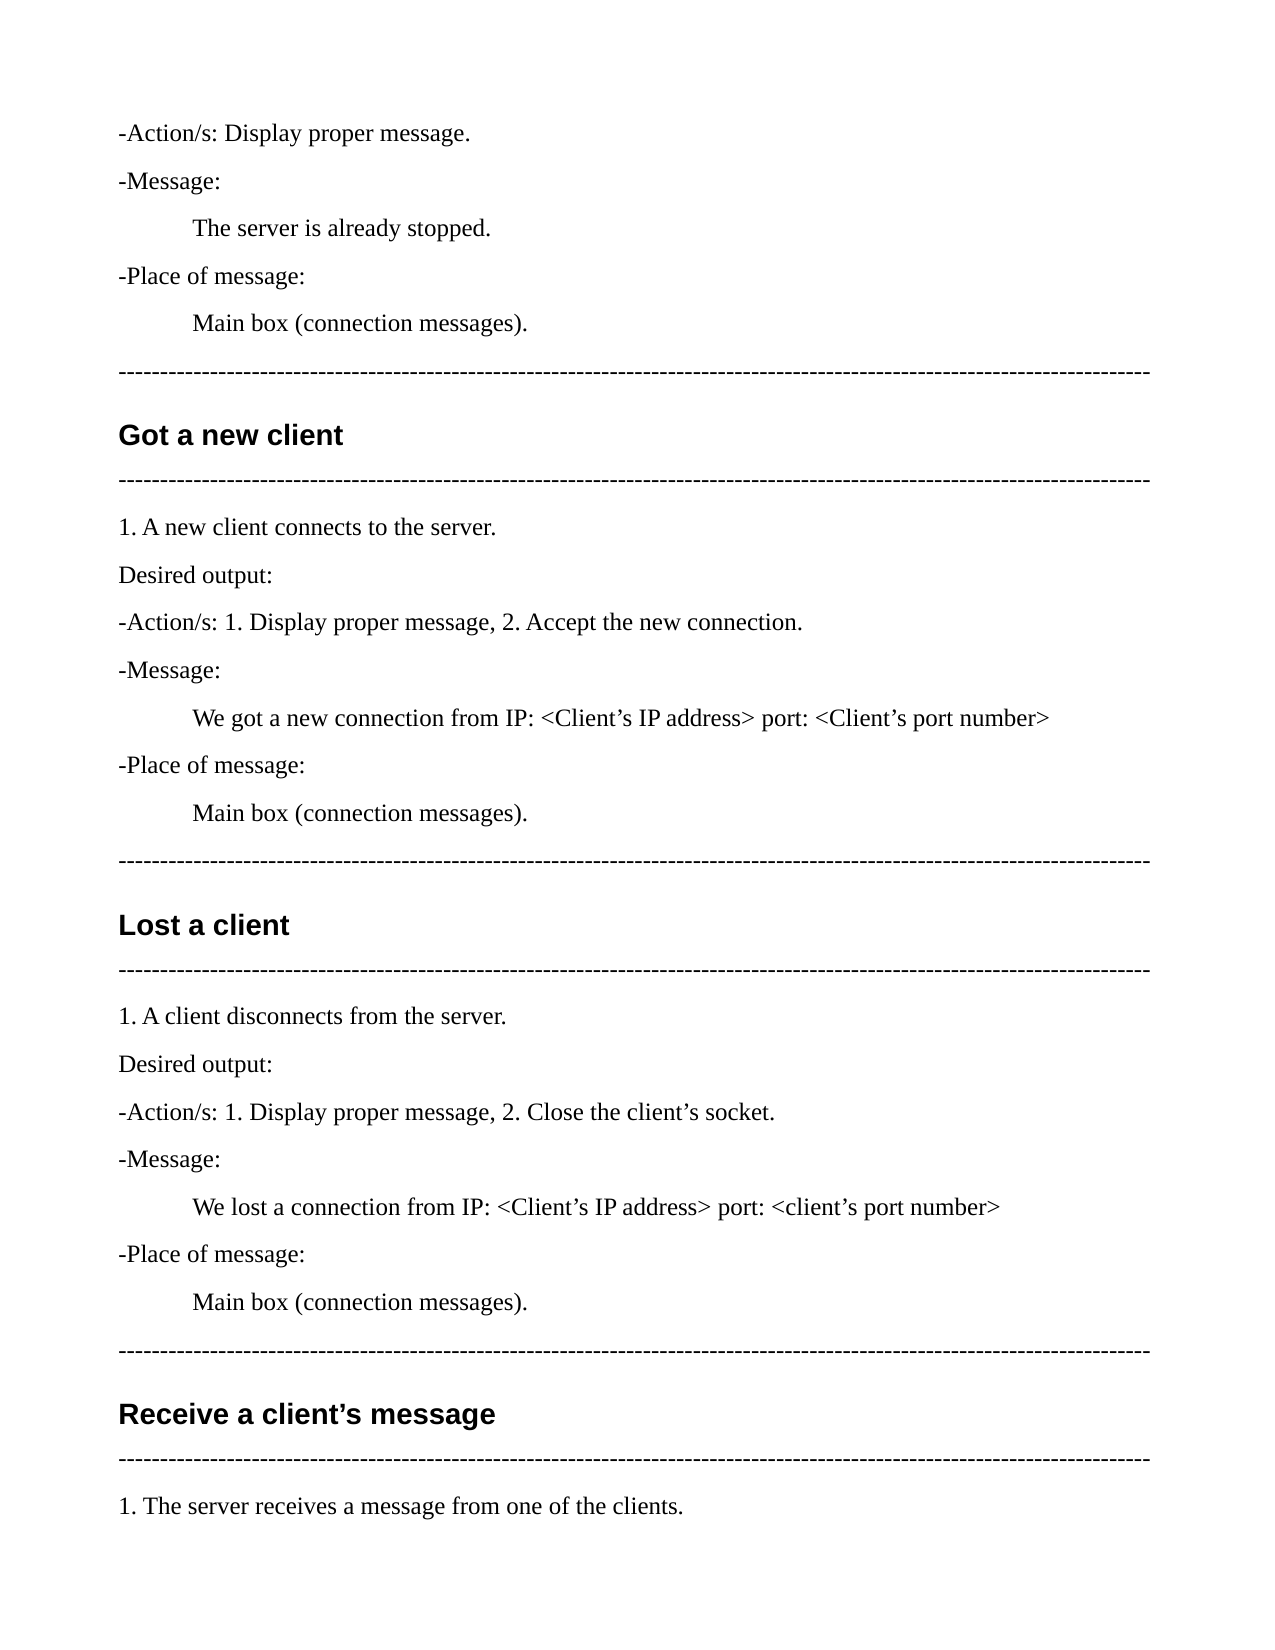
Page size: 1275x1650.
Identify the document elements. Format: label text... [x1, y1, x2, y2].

text -Action/s: Display proper message. [118, 118, 1157, 147]
text ---------------------------------------------------------------------------------------------------------------------------- [118, 1443, 1157, 1472]
text -Action/s: 1. Display proper message, 2. Accept the new connection. [118, 607, 1157, 636]
text -Message: [118, 655, 1157, 684]
text -Place of message: [118, 261, 1157, 290]
text Main box (connection messages). [118, 798, 1157, 827]
text Main box (connection messages). [118, 308, 1157, 337]
subtitle Got a new client [118, 418, 1157, 452]
text We lost a connection from IP: <Client’s IP address> port: <client’s port number> [118, 1192, 1157, 1221]
subtitle Lost a client [118, 908, 1157, 941]
text -Message: [118, 166, 1157, 194]
text ---------------------------------------------------------------------------------------------------------------------------- [118, 356, 1157, 385]
text 1. A new client connects to the server. [118, 512, 1157, 541]
text The server is already stopped. [118, 213, 1157, 242]
text ---------------------------------------------------------------------------------------------------------------------------- [118, 845, 1157, 874]
text Main box (connection messages). [118, 1287, 1157, 1316]
subtitle Receive a client’s message [118, 1397, 1157, 1431]
text 1. A client disconnects from the server. [118, 1001, 1157, 1030]
text -Action/s: 1. Display proper message, 2. Close the client’s socket. [118, 1097, 1157, 1125]
text We got a new connection from IP: <Client’s IP address> port: <Client’s port number> [118, 703, 1157, 731]
text -Message: [118, 1144, 1157, 1173]
text ---------------------------------------------------------------------------------------------------------------------------- [118, 1335, 1157, 1363]
text -Place of message: [118, 1239, 1157, 1268]
text ---------------------------------------------------------------------------------------------------------------------------- [118, 464, 1157, 493]
text 1. The server receives a message from one of the clients. [118, 1491, 1157, 1519]
text -Place of message: [118, 750, 1157, 779]
text Desired output: [118, 560, 1157, 588]
text ---------------------------------------------------------------------------------------------------------------------------- [118, 954, 1157, 983]
text Desired output: [118, 1049, 1157, 1078]
